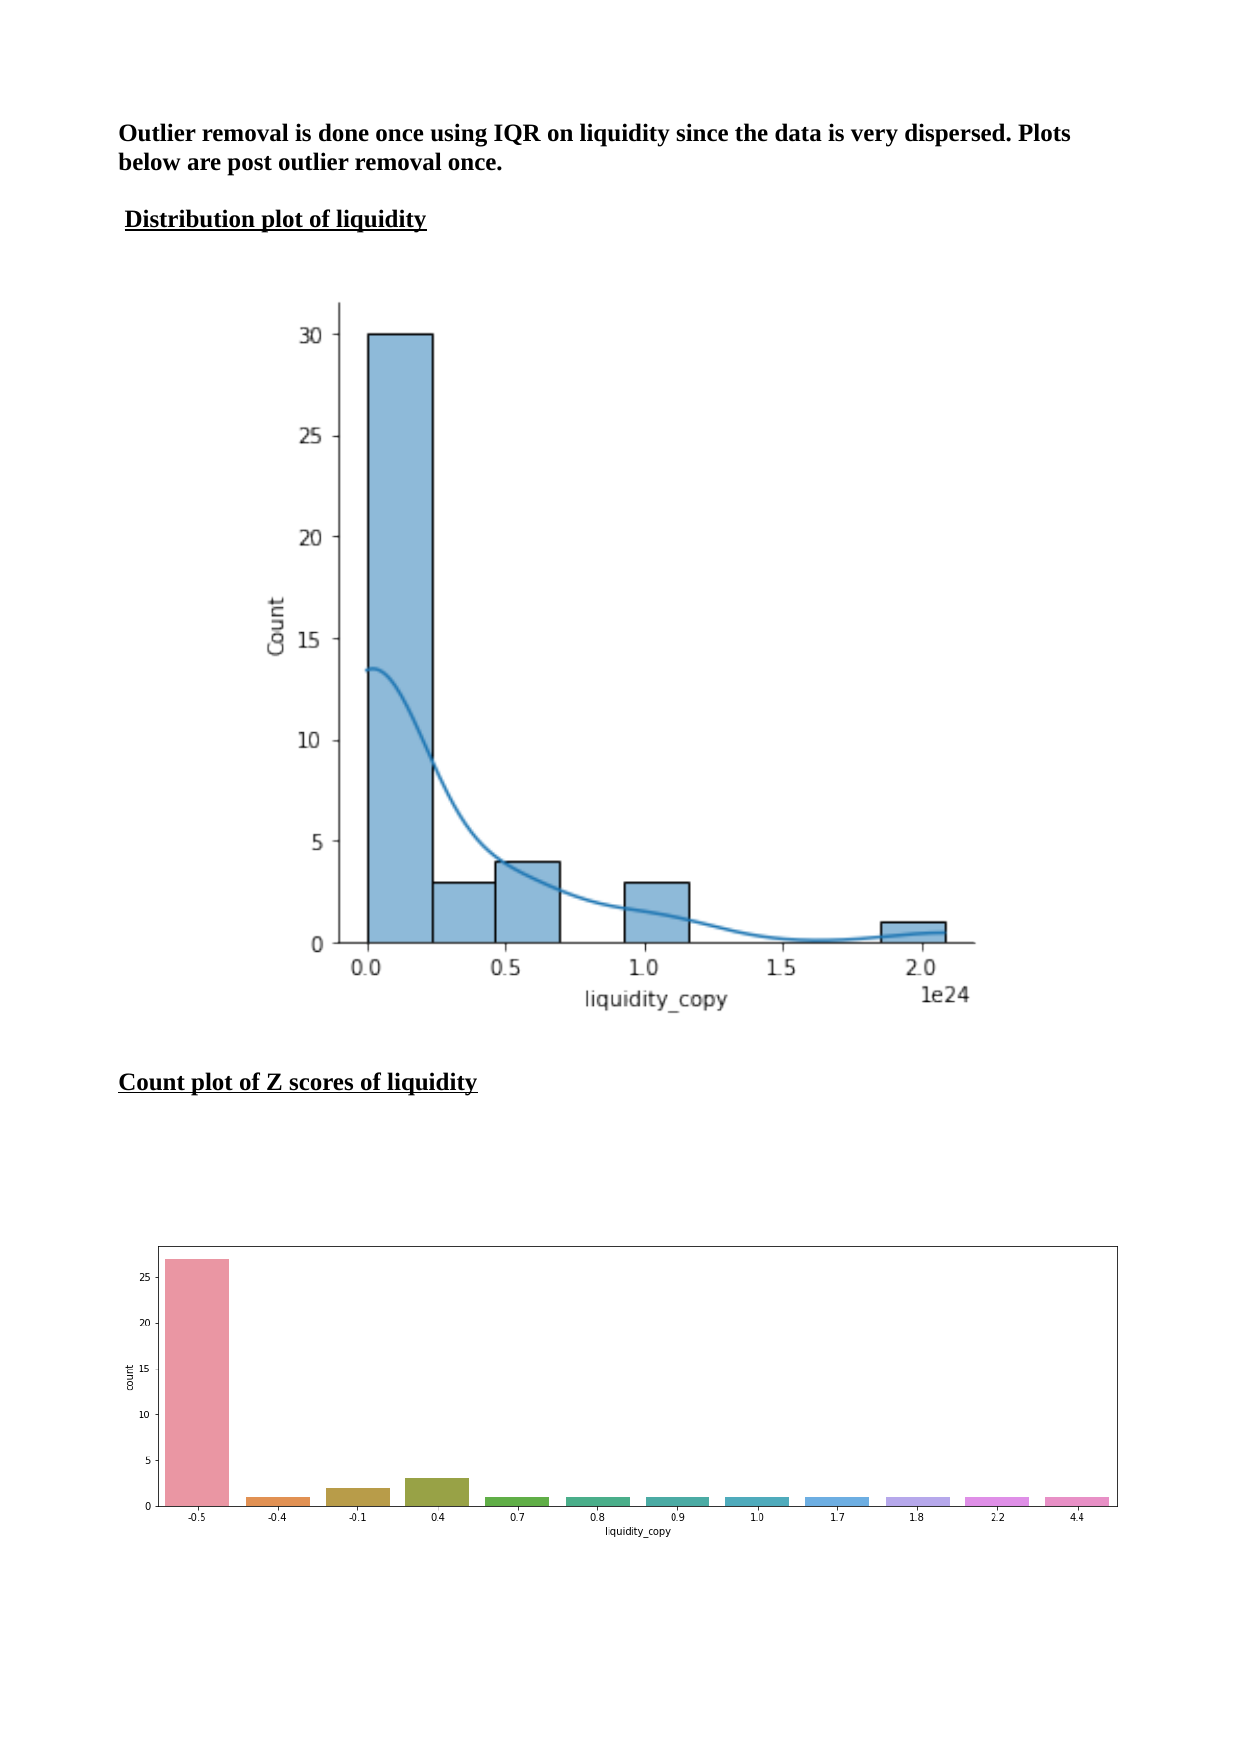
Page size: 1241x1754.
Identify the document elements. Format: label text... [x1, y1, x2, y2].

picture [253, 290, 987, 1024]
text Count plot of Z scores of liquidity [118, 1067, 1122, 1096]
picture [118, 1239, 1123, 1543]
text Distribution plot of liquidity [118, 204, 1122, 233]
text Outlier removal is done once using IQR on liquidity since the data is very dispersed. Plots below are post outlier removal once. [118, 118, 1122, 176]
